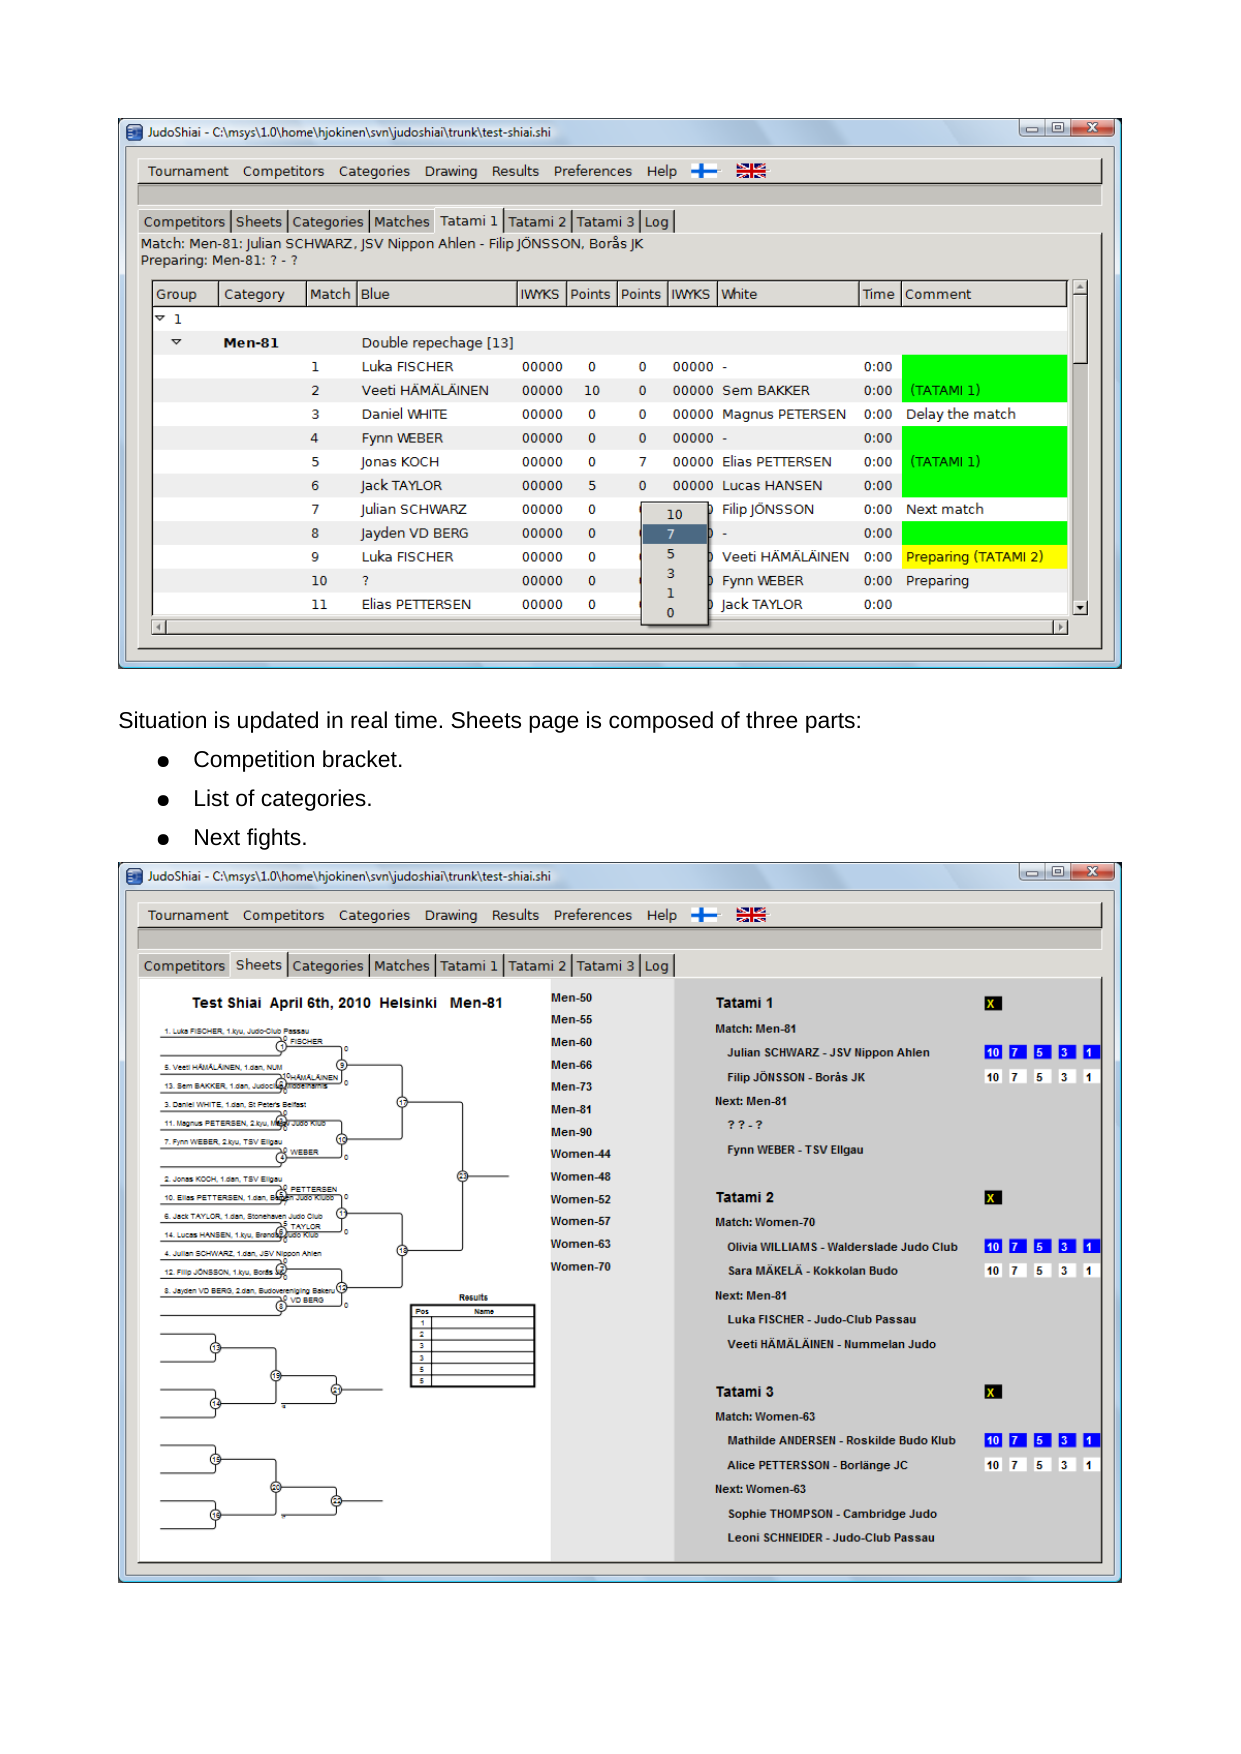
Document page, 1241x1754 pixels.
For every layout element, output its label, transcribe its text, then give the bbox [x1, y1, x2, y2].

text Situation is updated in real time. Sheets page is composed of three parts: [118, 707, 1122, 734]
picture [118, 118, 1122, 669]
list Next fights. [156, 824, 1122, 850]
list Competition bracket. [156, 746, 1122, 773]
list List of categories. [156, 785, 1122, 811]
picture [118, 862, 1122, 1583]
